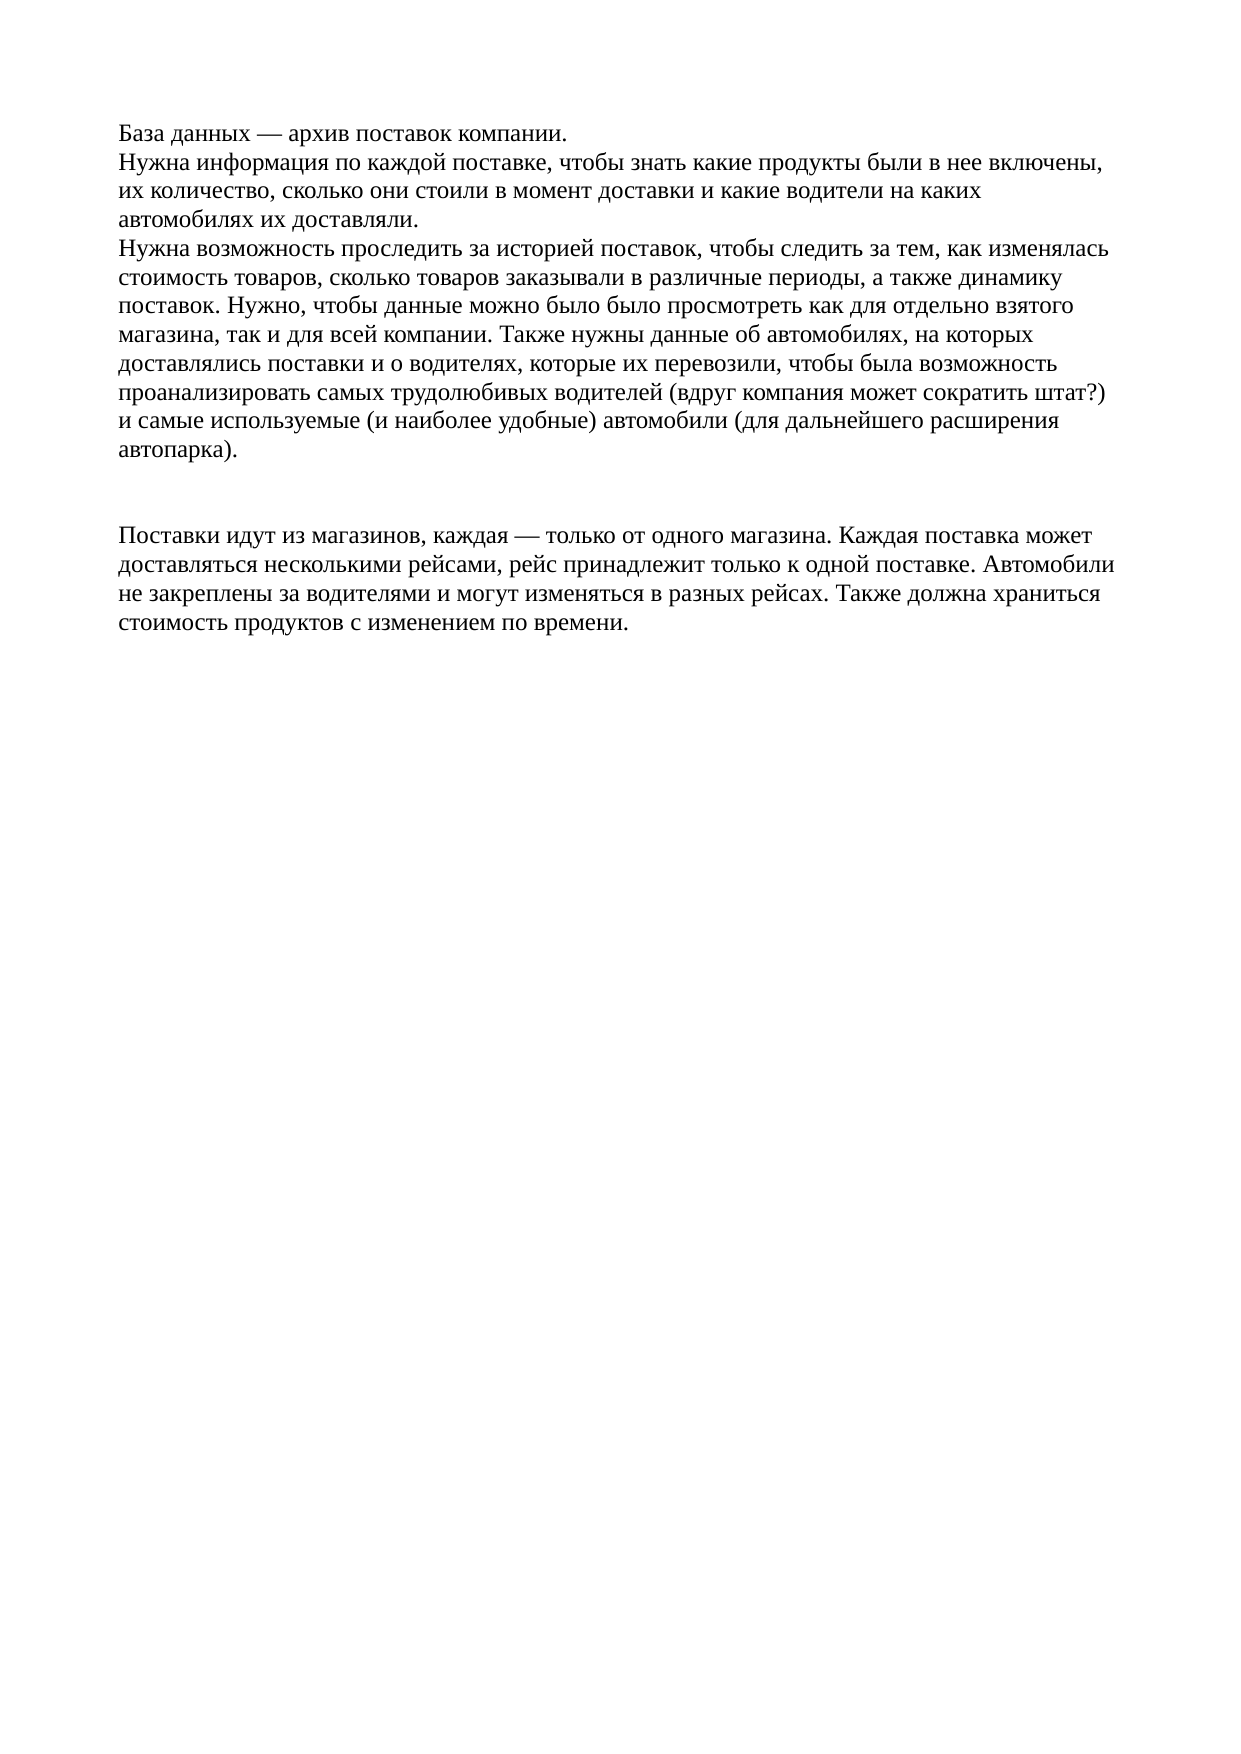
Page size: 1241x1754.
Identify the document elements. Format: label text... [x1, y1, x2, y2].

text Нужна информация по каждой поставке, чтобы знать какие продукты были в нее включены, их количество, сколько они стоили в момент доставки и какие водители на каких автомобилях их доставляли. [118, 147, 1122, 233]
text Поставки идут из магазинов, каждая — только от одного магазина. Каждая поставка может доставляться несколькими рейсами, рейс принадлежит только к одной поставке. Автомобили не закреплены за водителями и могут изменяться в разных рейсах. Также должна храниться стоимость продуктов с изменением по времени. [118, 521, 1122, 636]
text База данных — архив поставок компании. [118, 118, 1122, 147]
text Нужна возможность проследить за историей поставок, чтобы следить за тем, как изменялась стоимость товаров, сколько товаров заказывали в различные периоды, а также динамику поставок. Нужно, чтобы данные можно было было просмотреть как для отдельно взятого магазина, так и для всей компании. Также нужны данные об автомобилях, на которых доставлялись поставки и о водителях, которые их перевозили, чтобы была возможность проанализировать самых трудолюбивых водителей (вдруг компания может сократить штат?) и самые используемые (и наиболее удобные) автомобили (для дальнейшего расширения автопарка). [118, 233, 1122, 463]
